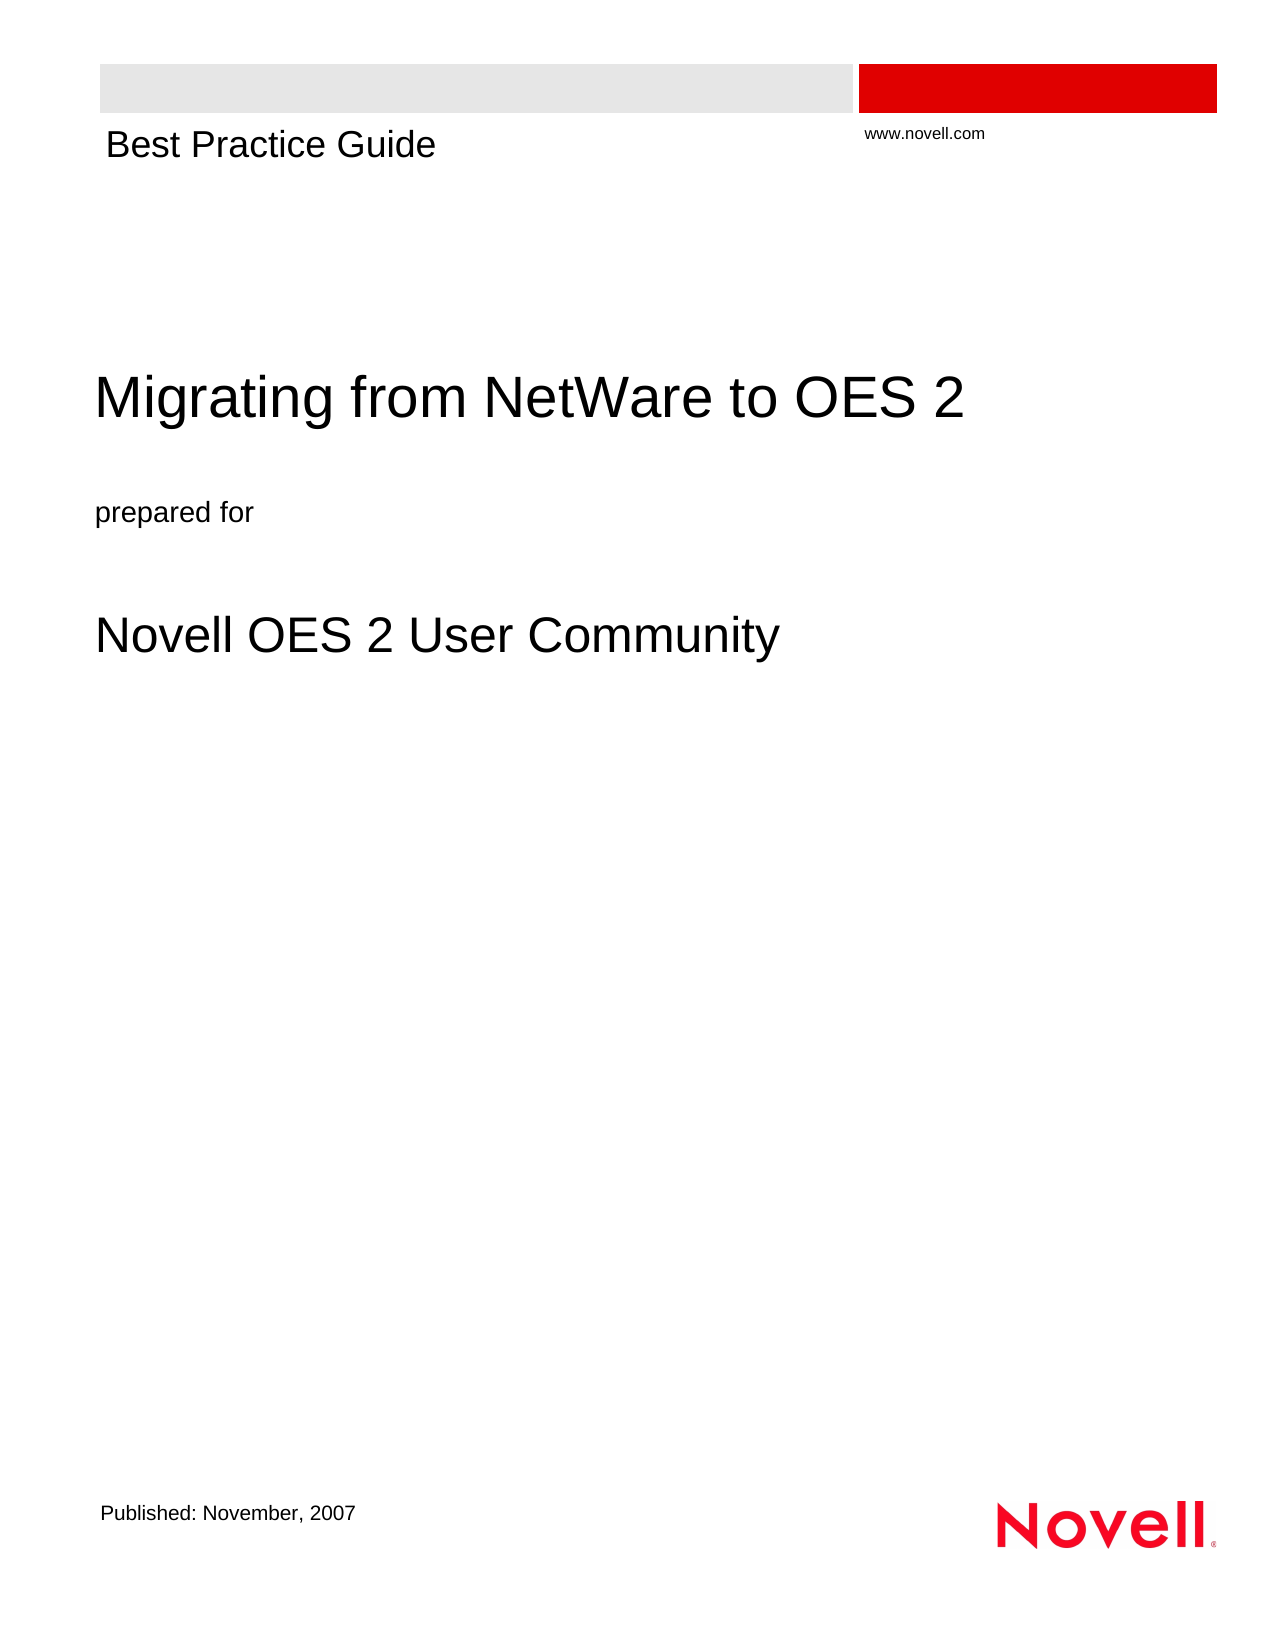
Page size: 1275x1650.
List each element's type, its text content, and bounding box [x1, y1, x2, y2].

text Novell OES 2 User Community [94, 608, 1222, 663]
text prepared for [94, 496, 1222, 528]
title Migrating from NetWare to OES 2 [94, 365, 1222, 430]
picture [997, 1501, 1217, 1549]
